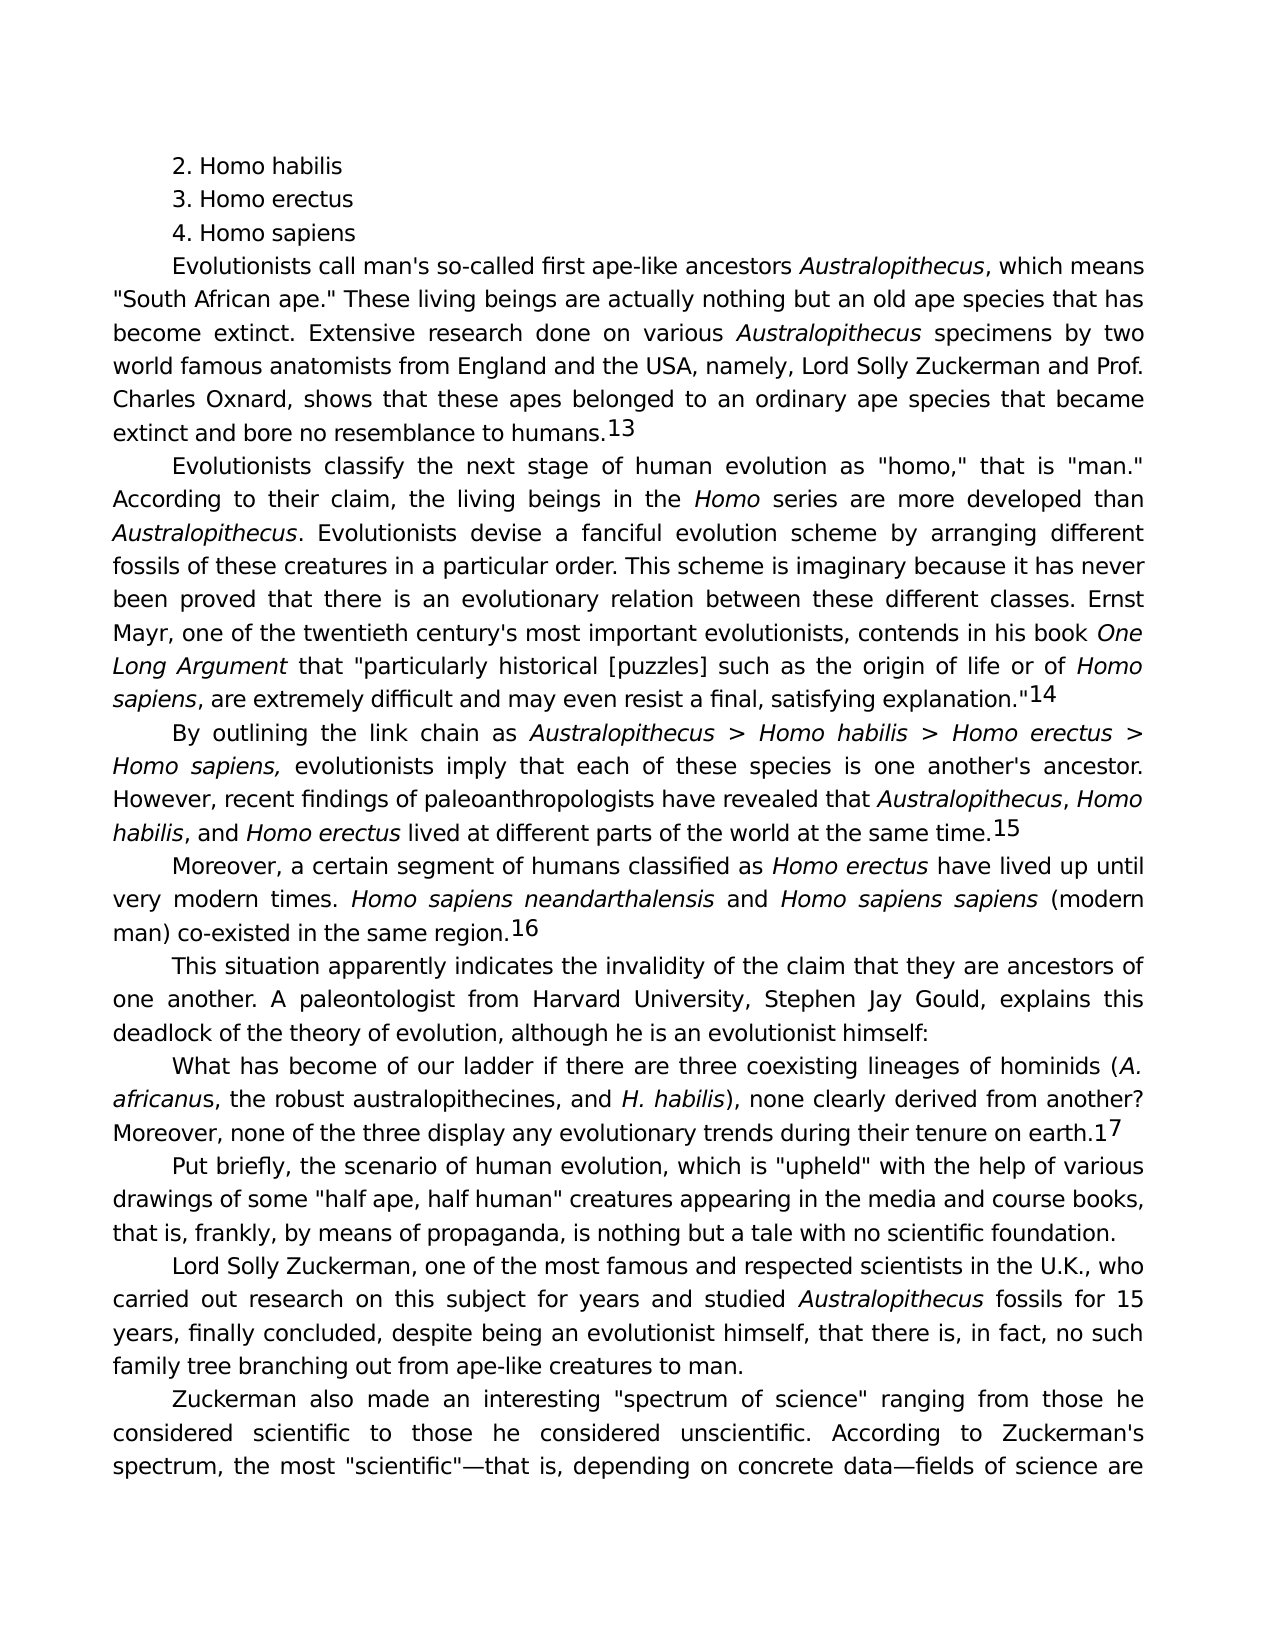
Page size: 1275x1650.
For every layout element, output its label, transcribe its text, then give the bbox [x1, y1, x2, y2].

text 2. Homo habilis [112, 148, 1145, 181]
text Evolutionists call man's so-called first ape-like ancestors Australopithecus, which means "South African ape." These living beings are actually nothing but an old ape species that has become extinct. Extensive research done on various Australopithecus specimens by two world famous anatomists from England and the USA, namely, Lord Solly Zuckerman and Prof. Charles Oxnard, shows that these apes belonged to an ordinary ape species that became extinct and bore no resemblance to humans.13 [112, 248, 1145, 448]
text By outlining the link chain as Australopithecus > Homo habilis > Homo erectus > Homo sapiens, evolutionists imply that each of these species is one another's ancestor. However, recent findings of paleoanthropologists have revealed that Australopithecus, Homo habilis, and Homo erectus lived at different parts of the world at the same time.15 [112, 714, 1145, 848]
text Zuckerman also made an interesting "spectrum of science" ranging from those he considered scientific to those he considered unscientific. According to Zuckerman's spectrum, the most "scientific"—that is, depending on concrete data—fields of science are [112, 1381, 1145, 1481]
text Lord Solly Zuckerman, one of the most famous and respected scientists in the U.K., who carried out research on this subject for years and studied Australopithecus fossils for 15 years, finally concluded, despite being an evolutionist himself, that there is, in fact, no such family tree branching out from ape-like creatures to man. [112, 1248, 1145, 1381]
text 4. Homo sapiens [112, 214, 1145, 248]
text 3. Homo erectus [112, 181, 1145, 214]
text Moreover, a certain segment of humans classified as Homo erectus have lived up until very modern times. Homo sapiens neandarthalensis and Homo sapiens sapiens (modern man) co-existed in the same region.16 [112, 848, 1145, 948]
text This situation apparently indicates the invalidity of the claim that they are ancestors of one another. A paleontologist from Harvard University, Stephen Jay Gould, explains this deadlock of the theory of evolution, although he is an evolutionist himself: [112, 948, 1145, 1048]
text Put briefly, the scenario of human evolution, which is "upheld" with the help of various drawings of some "half ape, half human" creatures appearing in the media and course books, that is, frankly, by means of propaganda, is nothing but a tale with no scientific foundation. [112, 1148, 1145, 1248]
text Evolutionists classify the next stage of human evolution as "homo," that is "man." According to their claim, the living beings in the Homo series are more developed than Australopithecus. Evolutionists devise a fanciful evolution scheme by arranging different fossils of these creatures in a particular order. This scheme is imaginary because it has never been proved that there is an evolutionary relation between these different classes. Ernst Mayr, one of the twentieth century's most important evolutionists, contends in his book One Long Argument that "particularly historical [puzzles] such as the origin of life or of Homo sapiens, are extremely difficult and may even resist a final, satisfying explanation."14 [112, 448, 1145, 714]
text What has become of our ladder if there are three coexisting lineages of hominids (A. africanus, the robust australopithecines, and H. habilis), none clearly derived from another? Moreover, none of the three display any evolutionary trends during their tenure on earth.17 [112, 1048, 1145, 1148]
